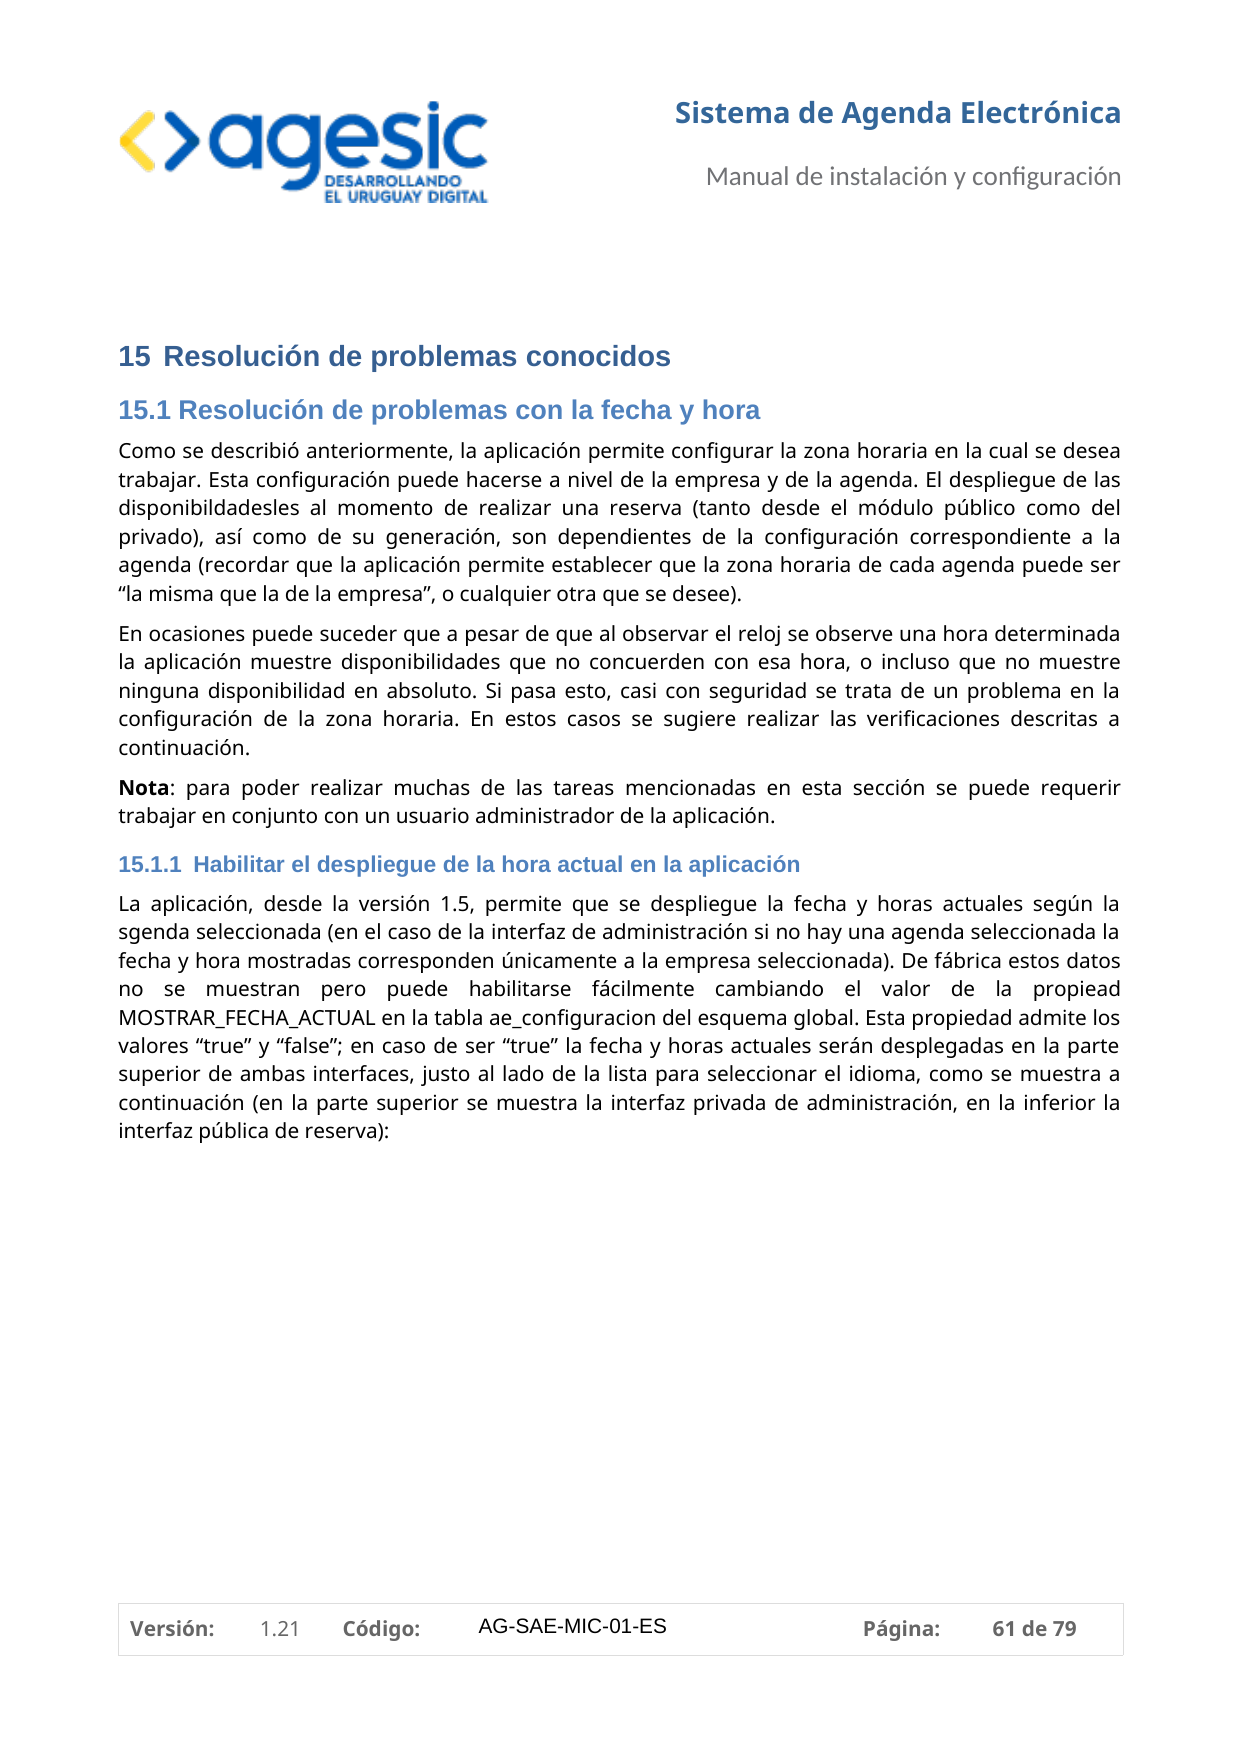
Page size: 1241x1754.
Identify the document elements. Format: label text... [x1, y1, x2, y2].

subtitle Resolución de problemas conocidos [118, 339, 1122, 373]
text La aplicación, desde la versión 1.5, permite que se despliegue la fecha y horas actuales según la sgenda seleccionada (en el caso de la interfaz de administración si no hay una agenda seleccionada la fecha y hora mostradas corresponden únicamente a la empresa seleccionada). De fábrica estos datos no se muestran pero puede habilitarse fácilmente cambiando el valor de la propiead MOSTRAR_FECHA_ACTUAL en la tabla ae_configuracion del esquema global. Esta propiedad admite los valores “true” y “false”; en caso de ser “true” la fecha y horas actuales serán desplegadas en la parte superior de ambas interfaces, justo al lado de la lista para seleccionar el idioma, como se muestra a continuación (en la parte superior se muestra la interfaz privada de administración, en la inferior la interfaz pública de reserva): [118, 889, 1122, 1145]
text Como se describió anteriormente, la aplicación permite configurar la zona horaria en la cual se desea trabajar. Esta configuración puede hacerse a nivel de la empresa y de la agenda. El despliegue de las disponibildadesles al momento de realizar una reserva (tanto desde el módulo público como del privado), así como de su generación, son dependientes de la configuración correspondiente a la agenda (recordar que la aplicación permite establecer que la zona horaria de cada agenda puede ser “la misma que la de la empresa”, o cualquier otra que se desee). [118, 437, 1122, 607]
picture [119, 101, 489, 203]
text En ocasiones puede suceder que a pesar de que al observar el reloj se observe una hora determinada la aplicación muestre disponibilidades que no concuerden con esa hora, o incluso que no muestre ninguna disponibilidad en absoluto. Si pasa esto, casi con seguridad se trata de un problema en la configuración de la zona horaria. En estos casos se sugiere realizar las verificaciones descritas a continuación. [118, 619, 1122, 761]
text Nota: para poder realizar muchas de las tareas mencionadas en esta sección se puede requerir trabajar en conjunto con un usuario administrador de la aplicación. [118, 773, 1122, 830]
subtitle Resolución de problemas con la fecha y hora [118, 394, 1122, 425]
subtitle Habilitar el despliegue de la hora actual en la aplicación [118, 851, 1122, 877]
